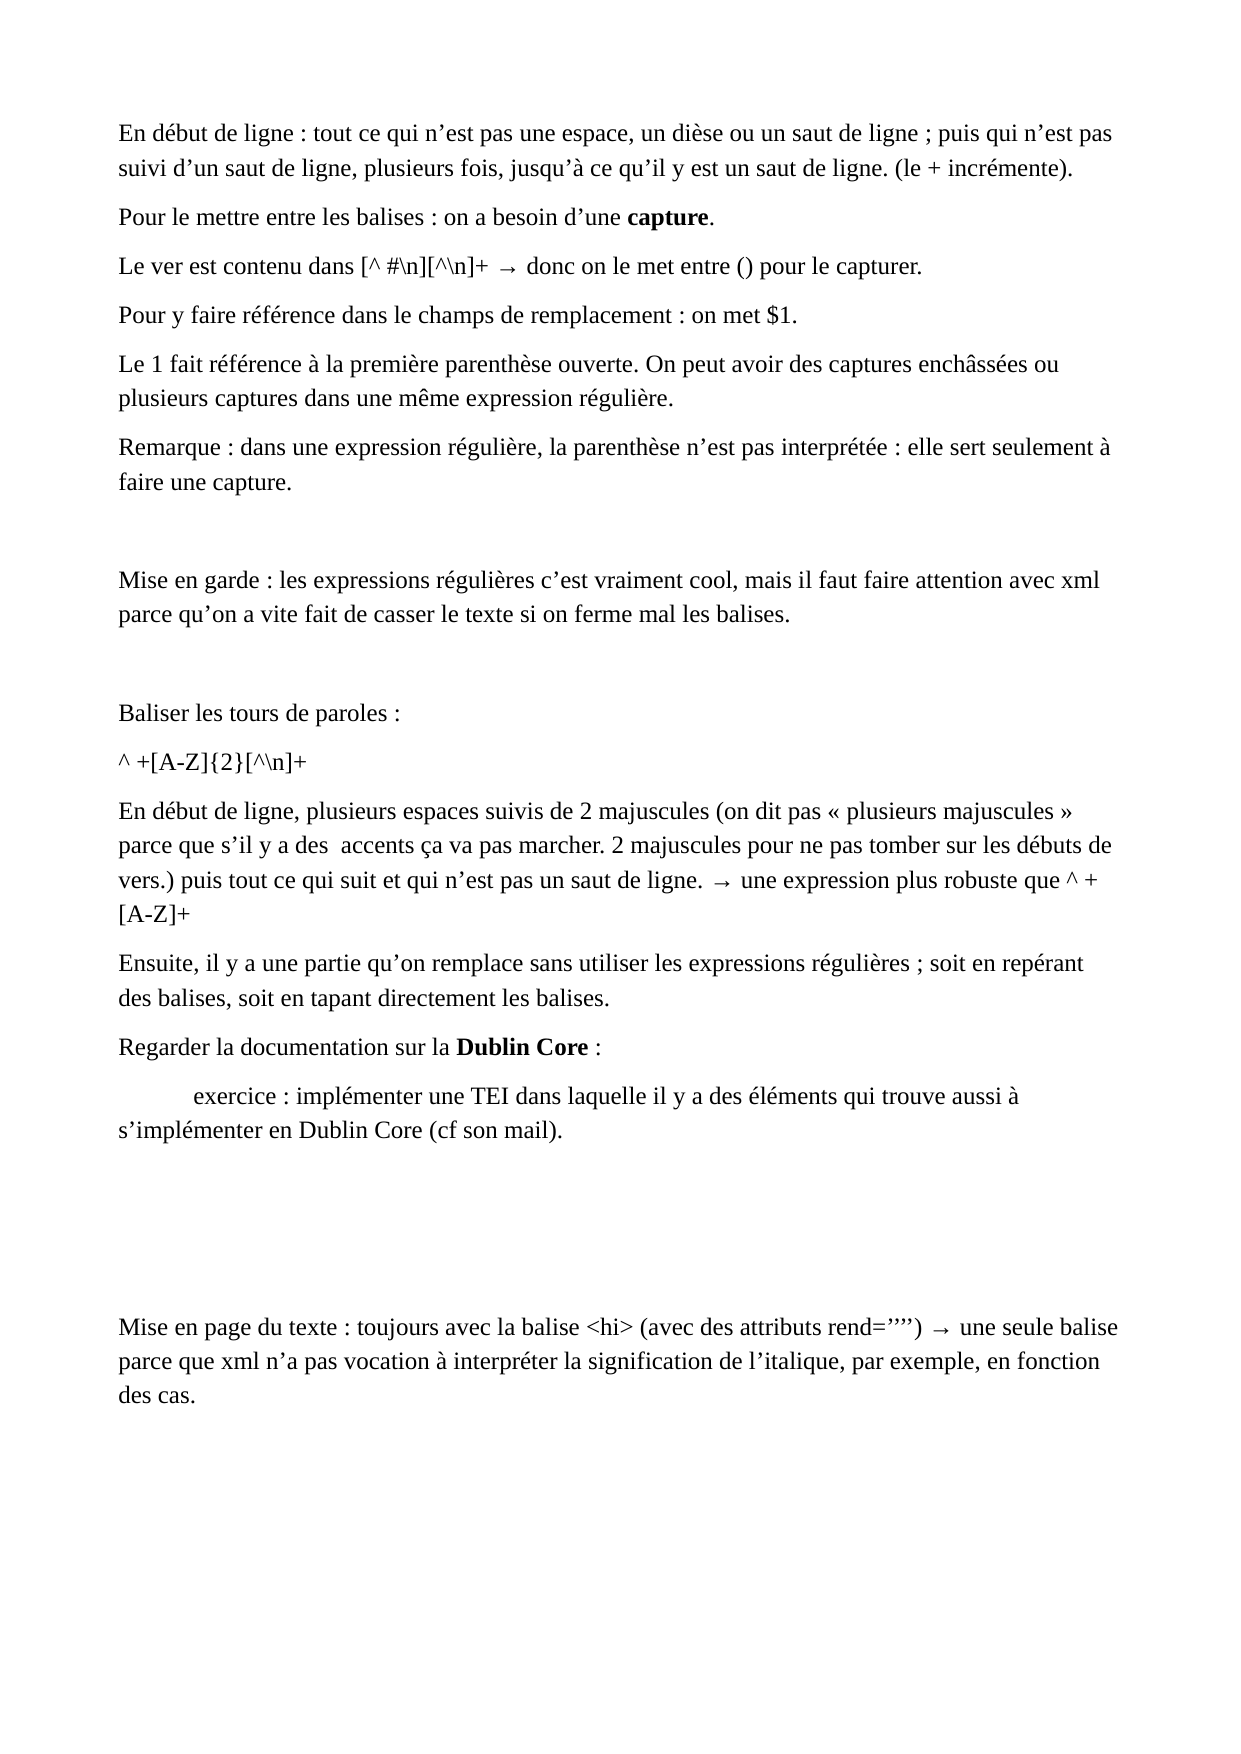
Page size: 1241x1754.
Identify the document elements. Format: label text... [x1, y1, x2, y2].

text exercice : implémenter une TEI dans laquelle il y a des éléments qui trouve aussi à s’implémenter en Dublin Core (cf son mail). [118, 1081, 1122, 1144]
text Le 1 fait référence à la première parenthèse ouverte. On peut avoir des captures enchâssées ou plusieurs captures dans une même expression régulière. [118, 349, 1122, 412]
text Pour y faire référence dans le champs de remplacement : on met $1. [118, 300, 1122, 328]
text Pour le mettre entre les balises : on a besoin d’une capture. [118, 202, 1122, 230]
text Regarder la documentation sur la Dublin Core : [118, 1032, 1122, 1061]
text ^ +[A-Z]{2}[^\n]+ [118, 747, 1122, 775]
text Remarque : dans une expression régulière, la parenthèse n’est pas interprétée : elle sert seulement à faire une capture. [118, 432, 1122, 496]
text En début de ligne, plusieurs espaces suivis de 2 majuscules (on dit pas « plusieurs majuscules » parce que s’il y a des accents ça va pas marcher. 2 majuscules pour ne pas tomber sur les débuts de vers.) puis tout ce qui suit et qui n’est pas un saut de ligne. → une expression plus robuste que ^ +[A-Z]+ [118, 796, 1122, 928]
text Mise en garde : les expressions régulières c’est vraiment cool, mais il faut faire attention avec xml parce qu’on a vite fait de casser le texte si on ferme mal les balises. [118, 565, 1122, 628]
text Ensuite, il y a une partie qu’on remplace sans utiliser les expressions régulières ; soit en repérant des balises, soit en tapant directement les balises. [118, 948, 1122, 1011]
text Baliser les tours de paroles : [118, 698, 1122, 726]
text Le ver est contenu dans [^ #\n][^\n]+ → donc on le met entre () pour le capturer. [118, 251, 1122, 279]
text En début de ligne : tout ce qui n’est pas une espace, un dièse ou un saut de ligne ; puis qui n’est pas suivi d’un saut de ligne, plusieurs fois, jusqu’à ce qu’il y est un saut de ligne. (le + incrémente). [118, 118, 1122, 181]
text Mise en page du texte : toujours avec la balise <hi> (avec des attributs rend=’’’’) → une seule balise parce que xml n’a pas vocation à interpréter la signification de l’italique, par exemple, en fonction des cas. [118, 1312, 1122, 1409]
